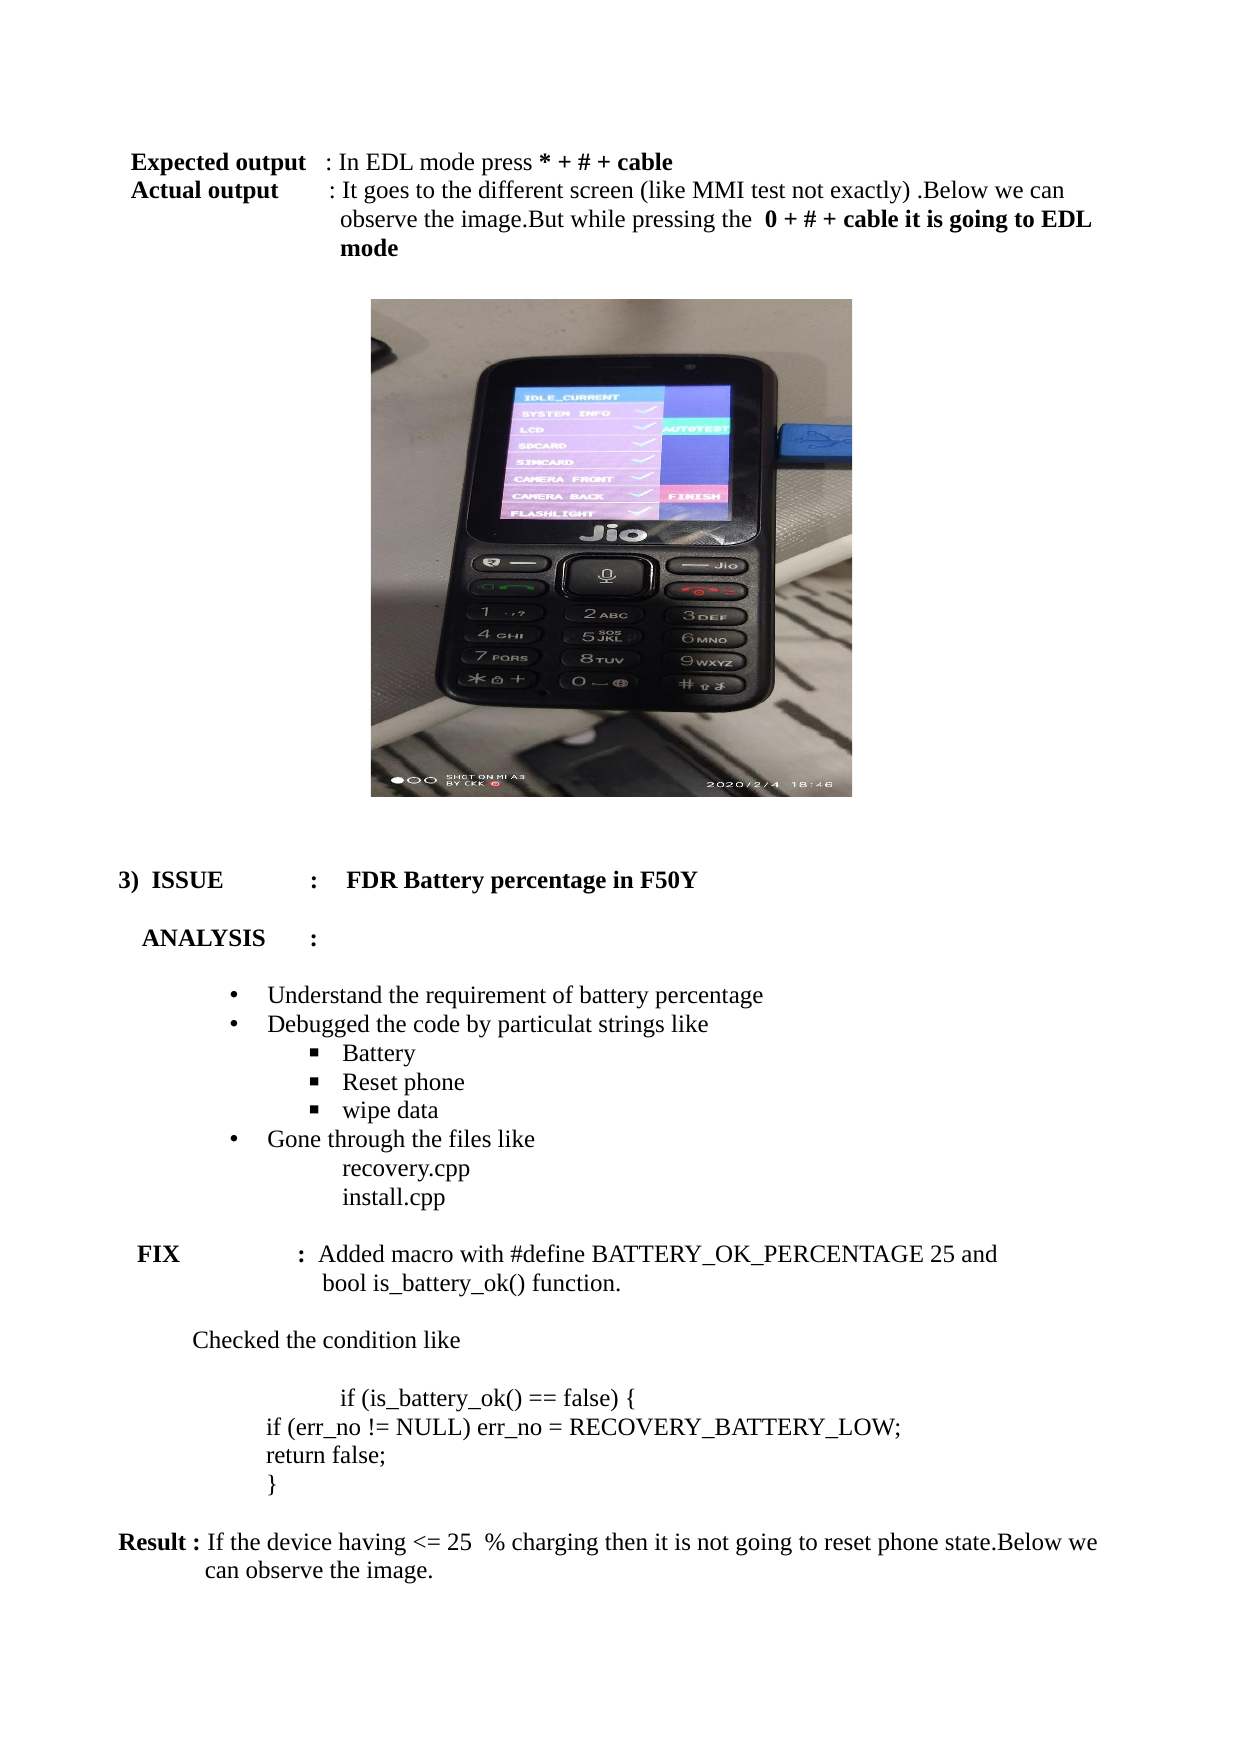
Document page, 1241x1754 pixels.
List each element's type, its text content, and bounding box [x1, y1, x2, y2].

list wipe data [304, 1096, 1122, 1124]
text return false; [118, 1441, 1122, 1469]
list Debugged the code by particulat strings like [229, 1009, 1122, 1038]
text if (is_battery_ok() == false) { [118, 1383, 1122, 1412]
text bool is_battery_ok() function. [118, 1268, 1122, 1297]
list Battery [304, 1038, 1122, 1067]
list Reset phone [304, 1067, 1122, 1096]
list recovery.cpp [304, 1153, 1122, 1182]
text ANALYSIS : [118, 923, 1122, 952]
text Expected output : In EDL mode press * + # + cable [118, 147, 1122, 176]
list install.cpp [304, 1182, 1122, 1211]
list Understand the requirement of battery percentage [229, 981, 1122, 1009]
text Actual output : It goes to the different screen (like MMI test not exactly) .Below we can observe the image.But while pressing the 0 + # + cable it is going to EDL mode [118, 176, 1122, 262]
text 3) ISSUE : FDR Battery percentage in F50Y [118, 866, 1122, 894]
text Result : If the device having <= 25 % charging then it is not going to reset phone state.Below we can observe the image. [118, 1527, 1122, 1584]
text FIX : Added macro with #define BATTERY_OK_PERCENTAGE 25 and [118, 1239, 1122, 1268]
list Gone through the files like [229, 1124, 1122, 1153]
text } [118, 1469, 1122, 1498]
picture [370, 299, 853, 797]
text if (err_no != NULL) err_no = RECOVERY_BATTERY_LOW; [118, 1412, 1122, 1441]
text Checked the condition like [118, 1326, 1122, 1354]
